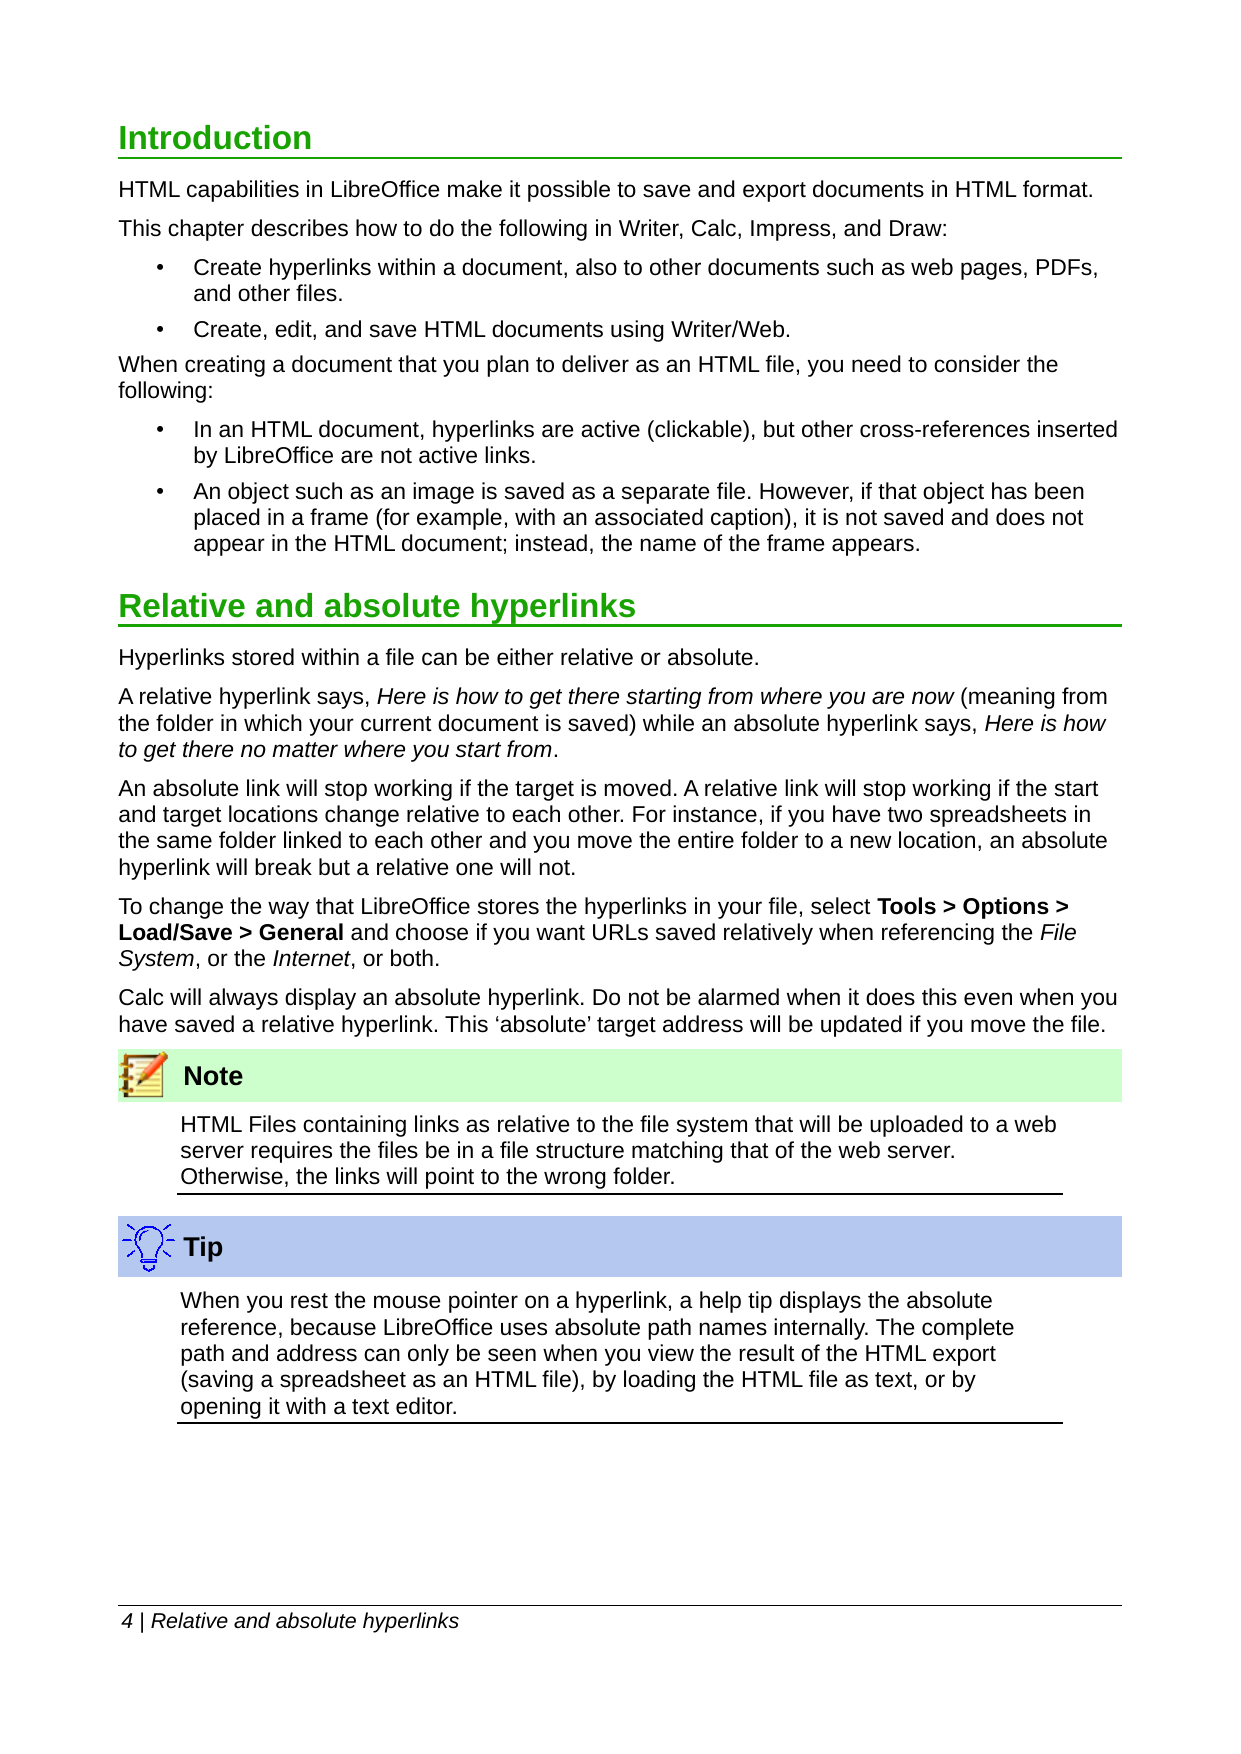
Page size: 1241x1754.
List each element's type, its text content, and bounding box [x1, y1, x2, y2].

text When you rest the mouse pointer on a hyperlink, a help tip displays the absolute reference, because LibreOffice uses absolute path names internally. The complete path and address can only be seen when you view the result of the HTML export (saving a spreadsheet as an HTML file), by loading the HTML file as text, or by opening it with a text editor. [177, 1284, 1063, 1422]
text A relative hyperlink says, Here is how to get there starting from where you are now (meaning from the folder in which your current document is saved) while an absolute hyperlink says, Here is how to get there no matter where you start from. [118, 683, 1122, 762]
text HTML Files containing links as relative to the file system that will be uploaded to a web server requires the files be in a file structure matching that of the web server. Otherwise, the links will point to the wrong folder. [177, 1107, 1063, 1193]
subtitle Tip [118, 1216, 1122, 1277]
picture [119, 1216, 179, 1276]
subtitle Relative and absolute hyperlinks [118, 586, 1122, 624]
list This chapter describes how to do the following in Writer, Calc, Impress, and Draw: [118, 215, 1122, 242]
list When creating a document that you plan to deliver as an HTML file, you need to consider the following: [118, 351, 1122, 403]
list Create hyperlinks within a document, also to other documents such as web pages, PDFs, and other files. [156, 254, 1122, 307]
subtitle Introduction [118, 118, 1122, 157]
text An absolute link will stop working if the target is moved. A relative link will stop working if the start and target locations change relative to each other. For instance, if you have two spreadsheets in the same folder linked to each other and you move the entire folder to a new location, an absolute hyperlink will break but a relative one will not. [118, 775, 1122, 880]
list In an HTML document, hyperlinks are active (clickable), but other cross-references inserted by LibreOffice are not active links. [156, 416, 1122, 469]
list Create, edit, and save HTML documents using Writer/Web. [156, 316, 1122, 342]
subtitle Note [118, 1049, 1122, 1102]
text HTML capabilities in LibreOffice make it possible to save and export documents in HTML format. [118, 176, 1122, 203]
text Calc will always display an absolute hyperlink. Do not be alarmed when it does this even when you have saved a relative hyperlink. This ‘absolute’ target address will be updated if you move the file. [118, 984, 1122, 1037]
list An object such as an image is saved as a separate file. However, if that object has been placed in a frame (for example, with an associated caption), it is not saved and does not appear in the HTML document; instead, the name of the frame appears. [156, 478, 1122, 557]
text Hyperlinks stored within a file can be either relative or absolute. [118, 644, 1122, 671]
text To change the way that LibreOffice stores the hyperlinks in your file, select Tools > Options > Load/Save > General and choose if you want URLs saved relatively when referencing the File System, or the Internet, or both. [118, 893, 1122, 972]
picture [119, 1050, 170, 1101]
